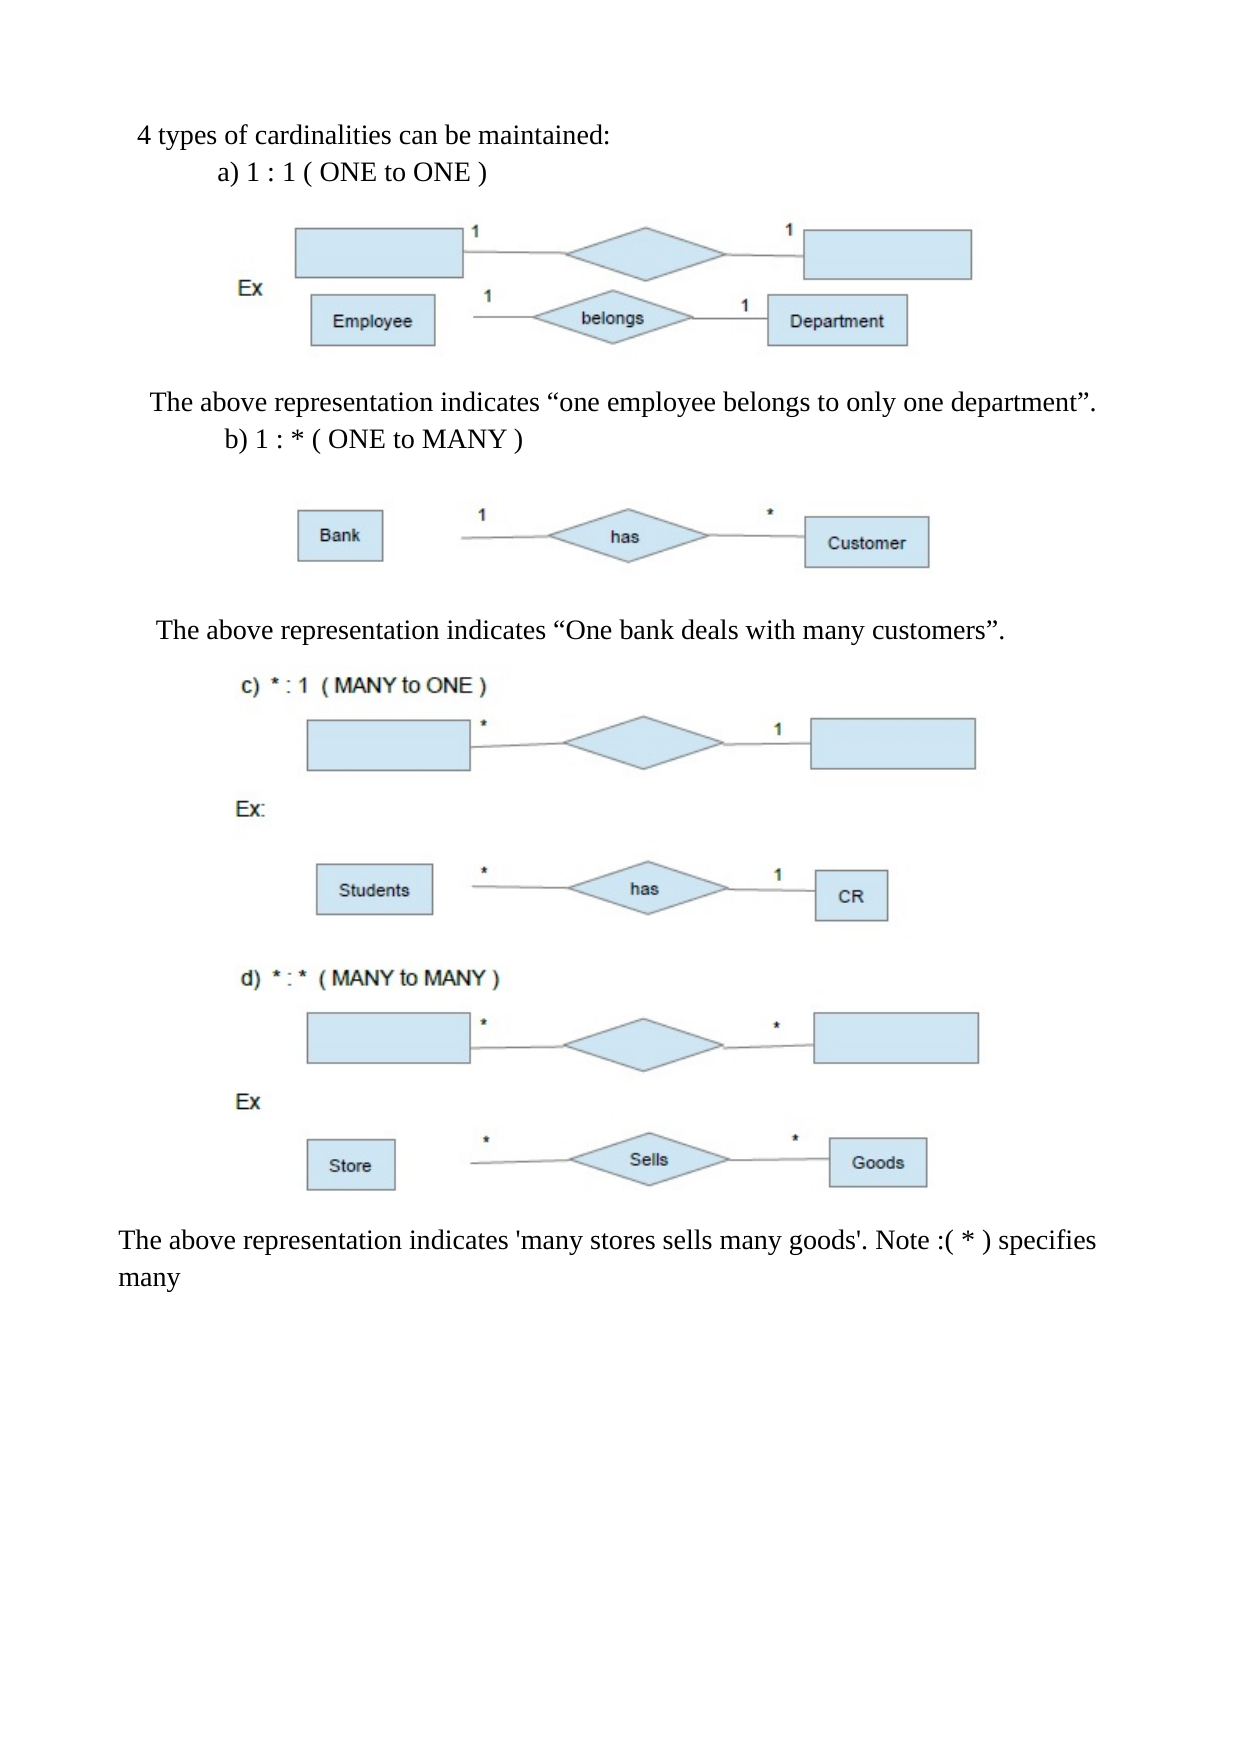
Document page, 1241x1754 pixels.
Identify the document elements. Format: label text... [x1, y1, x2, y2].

text The above representation indicates 'many stores sells many goods'. Note :( * ) specifies many [118, 1223, 1122, 1293]
picture [206, 207, 1035, 367]
picture [210, 665, 1031, 1205]
text 4 types of cardinalities can be maintained: a) 1 : 1 ( ONE to ONE ) [118, 118, 1122, 188]
picture [282, 474, 958, 595]
text The above representation indicates “One bank deals with many customers”. [118, 613, 1122, 646]
text The above representation indicates “one employee belongs to only one department”. b) 1 : * ( ONE to MANY ) [118, 385, 1122, 455]
